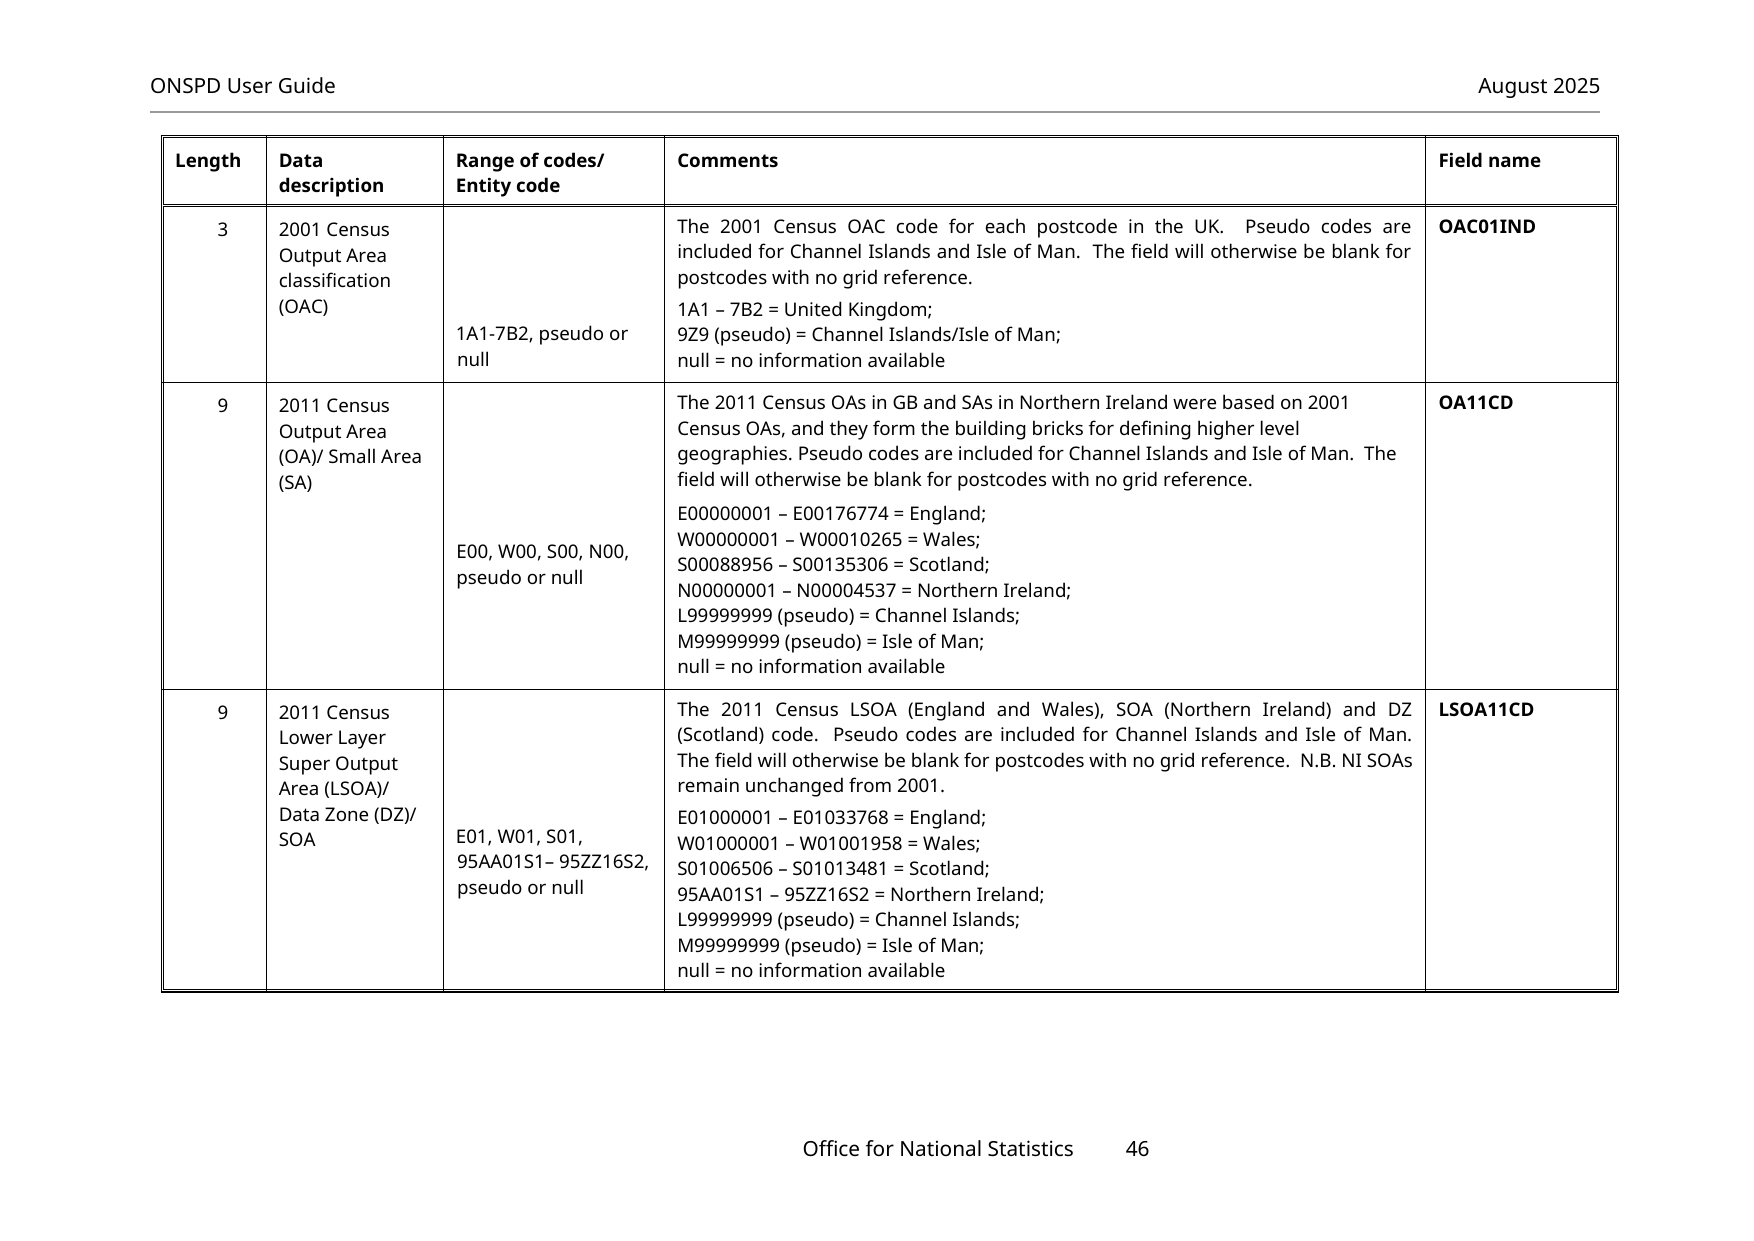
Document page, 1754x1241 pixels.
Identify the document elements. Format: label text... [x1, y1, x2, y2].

table_header Data description [267, 138, 443, 204]
table_cell E01, W01, S01, 95AA01S1– 95ZZ16S2, pseudo or null [444, 690, 664, 989]
table_header Comments [665, 138, 1425, 204]
table_cell 1A1-7B2, pseudo or null [444, 207, 664, 382]
table_header Range of codes/ Entity code [444, 138, 664, 204]
table_cell LSOA11CD [1426, 690, 1616, 989]
table_cell 2011 Census Output Area (OA)/ Small Area (SA) [267, 383, 443, 689]
table_cell The 2011 Census OAs in GB and SAs in Northern Ireland were based on 2001 Census OAs, and they form the building bricks for defining higher level geographies. Pseudo codes are included for Channel Islands and Isle of Man. The field will otherwise be blank for postcodes with no grid reference. E00000001 – E00176774 = England; W00000001 – W00010265 = Wales; S00088956 – S00135306 = Scotland; N00000001 – N00004537 = Northern Ireland; L99999999 (pseudo) = Channel Islands; M99999999 (pseudo) = Isle of Man; null = no information available [665, 383, 1425, 689]
table_header Length [164, 138, 266, 204]
table_cell E00, W00, S00, N00, pseudo or null [444, 383, 664, 689]
table_cell 9 [164, 690, 266, 989]
table_cell 2011 Census Lower Layer Super Output Area (LSOA)/ Data Zone (DZ)/ SOA [267, 690, 443, 989]
table_cell OAC01IND [1426, 207, 1616, 382]
table_cell 2001 Census Output Area classification (OAC) [267, 207, 443, 382]
table_cell 9 [164, 383, 266, 689]
table_header Field name [1426, 138, 1616, 204]
table_cell 3 [164, 207, 266, 382]
table_cell The 2001 Census OAC code for each postcode in the UK. Pseudo codes are included for Channel Islands and Isle of Man. The field will otherwise be blank for postcodes with no grid reference. 1A1 – 7B2 = United Kingdom; 9Z9 (pseudo) = Channel Islands/Isle of Man; null = no information available [665, 207, 1425, 382]
table_cell OA11CD [1426, 383, 1616, 689]
table_cell The 2011 Census LSOA (England and Wales), SOA (Northern Ireland) and DZ (Scotland) code. Pseudo codes are included for Channel Islands and Isle of Man. The field will otherwise be blank for postcodes with no grid reference. N.B. NI SOAs remain unchanged from 2001. E01000001 – E01033768 = England; W01000001 – W01001958 = Wales; S01006506 – S01013481 = Scotland; 95AA01S1 – 95ZZ16S2 = Northern Ireland; L99999999 (pseudo) = Channel Islands; M99999999 (pseudo) = Isle of Man; null = no information available [665, 690, 1425, 989]
